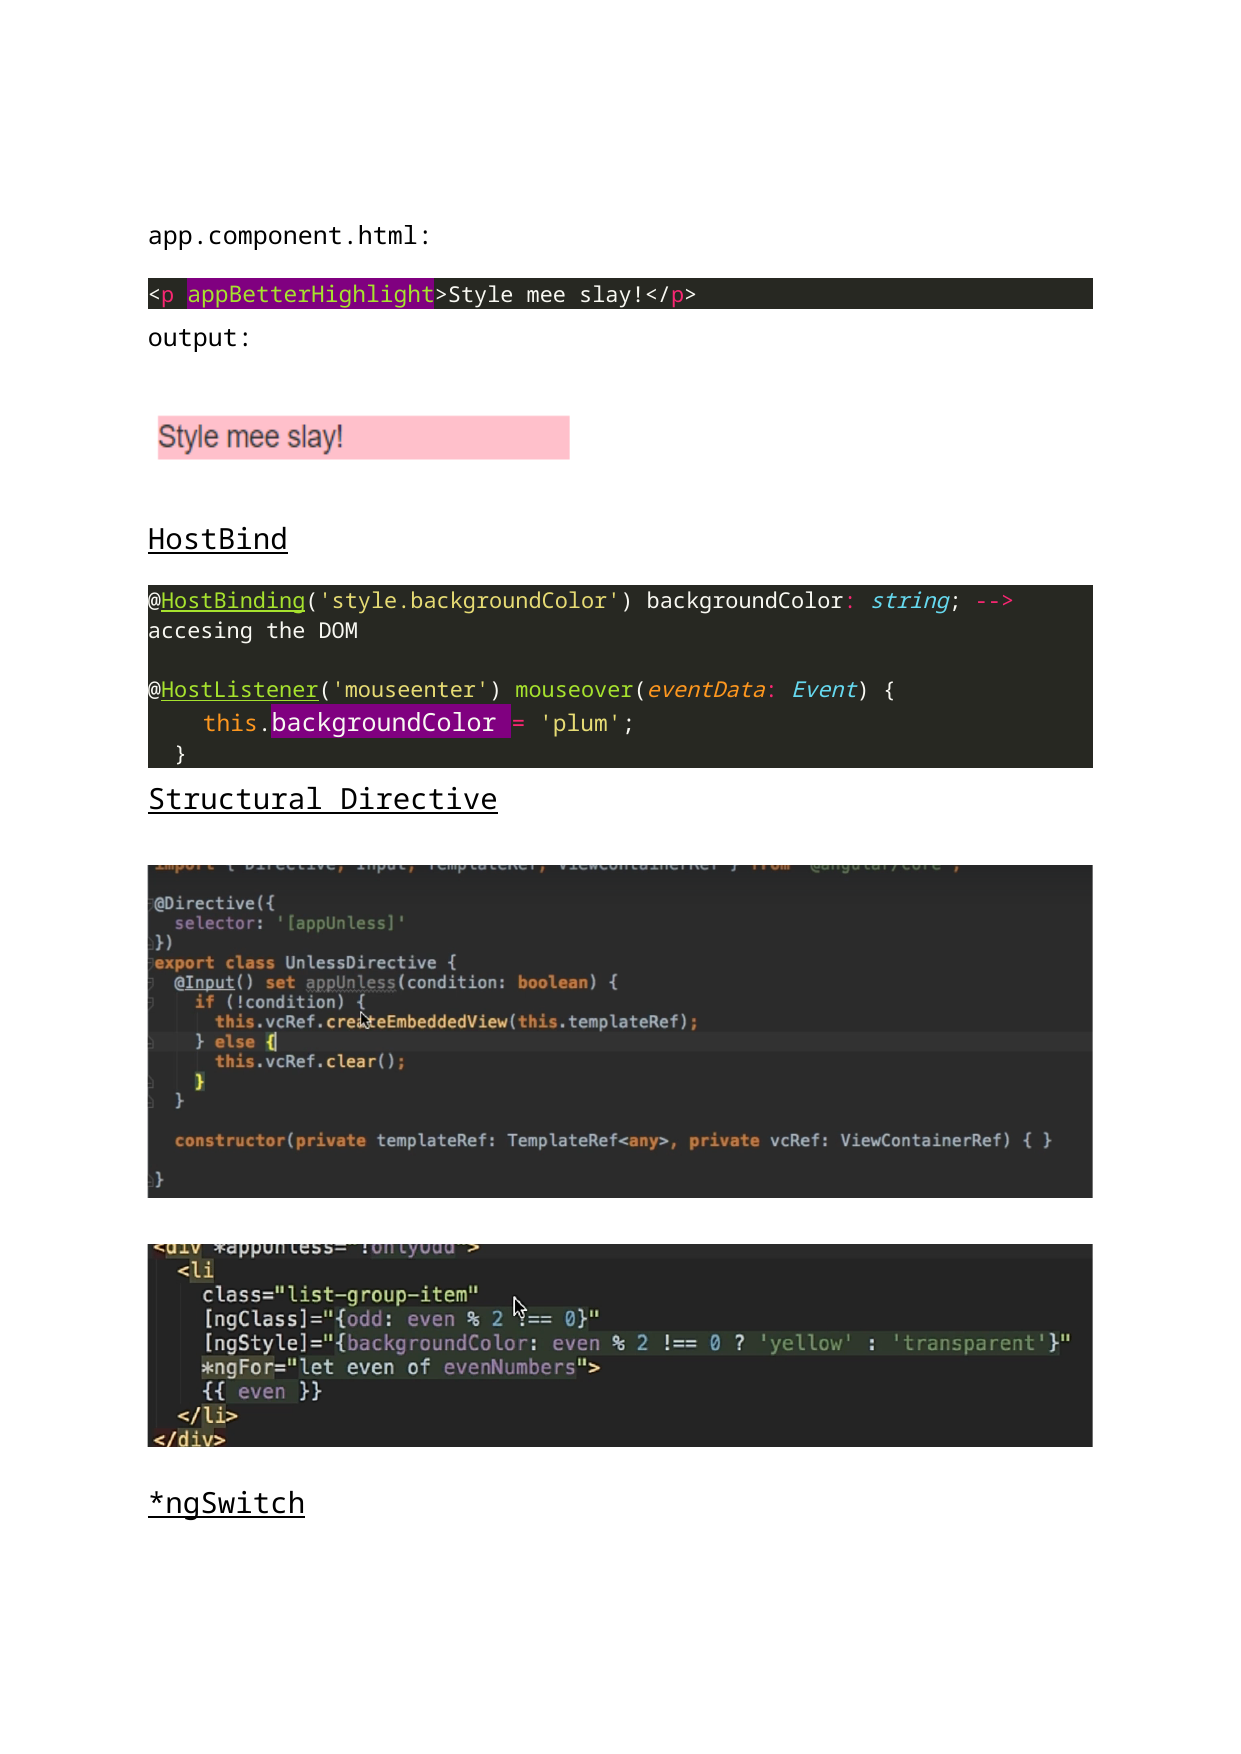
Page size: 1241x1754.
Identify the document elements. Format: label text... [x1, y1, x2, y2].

text app.component.html: [148, 218, 1093, 252]
text output: [148, 320, 1093, 354]
text } [148, 738, 1093, 768]
subtitle Structural Directive [148, 778, 1093, 818]
text @HostListener('mouseenter') mouseover(eventData: Event) { [148, 645, 1093, 704]
text this.backgroundColor = 'plum'; [148, 704, 1093, 738]
text @HostBinding('style.backgroundColor') backgroundColor: string; --> accesing the DOM [148, 585, 1093, 645]
subtitle HostBind [148, 519, 1093, 558]
text <p appBetterHighlight>Style mee slay!</p> [148, 278, 1093, 309]
subtitle *ngSwitch [148, 1483, 1093, 1522]
